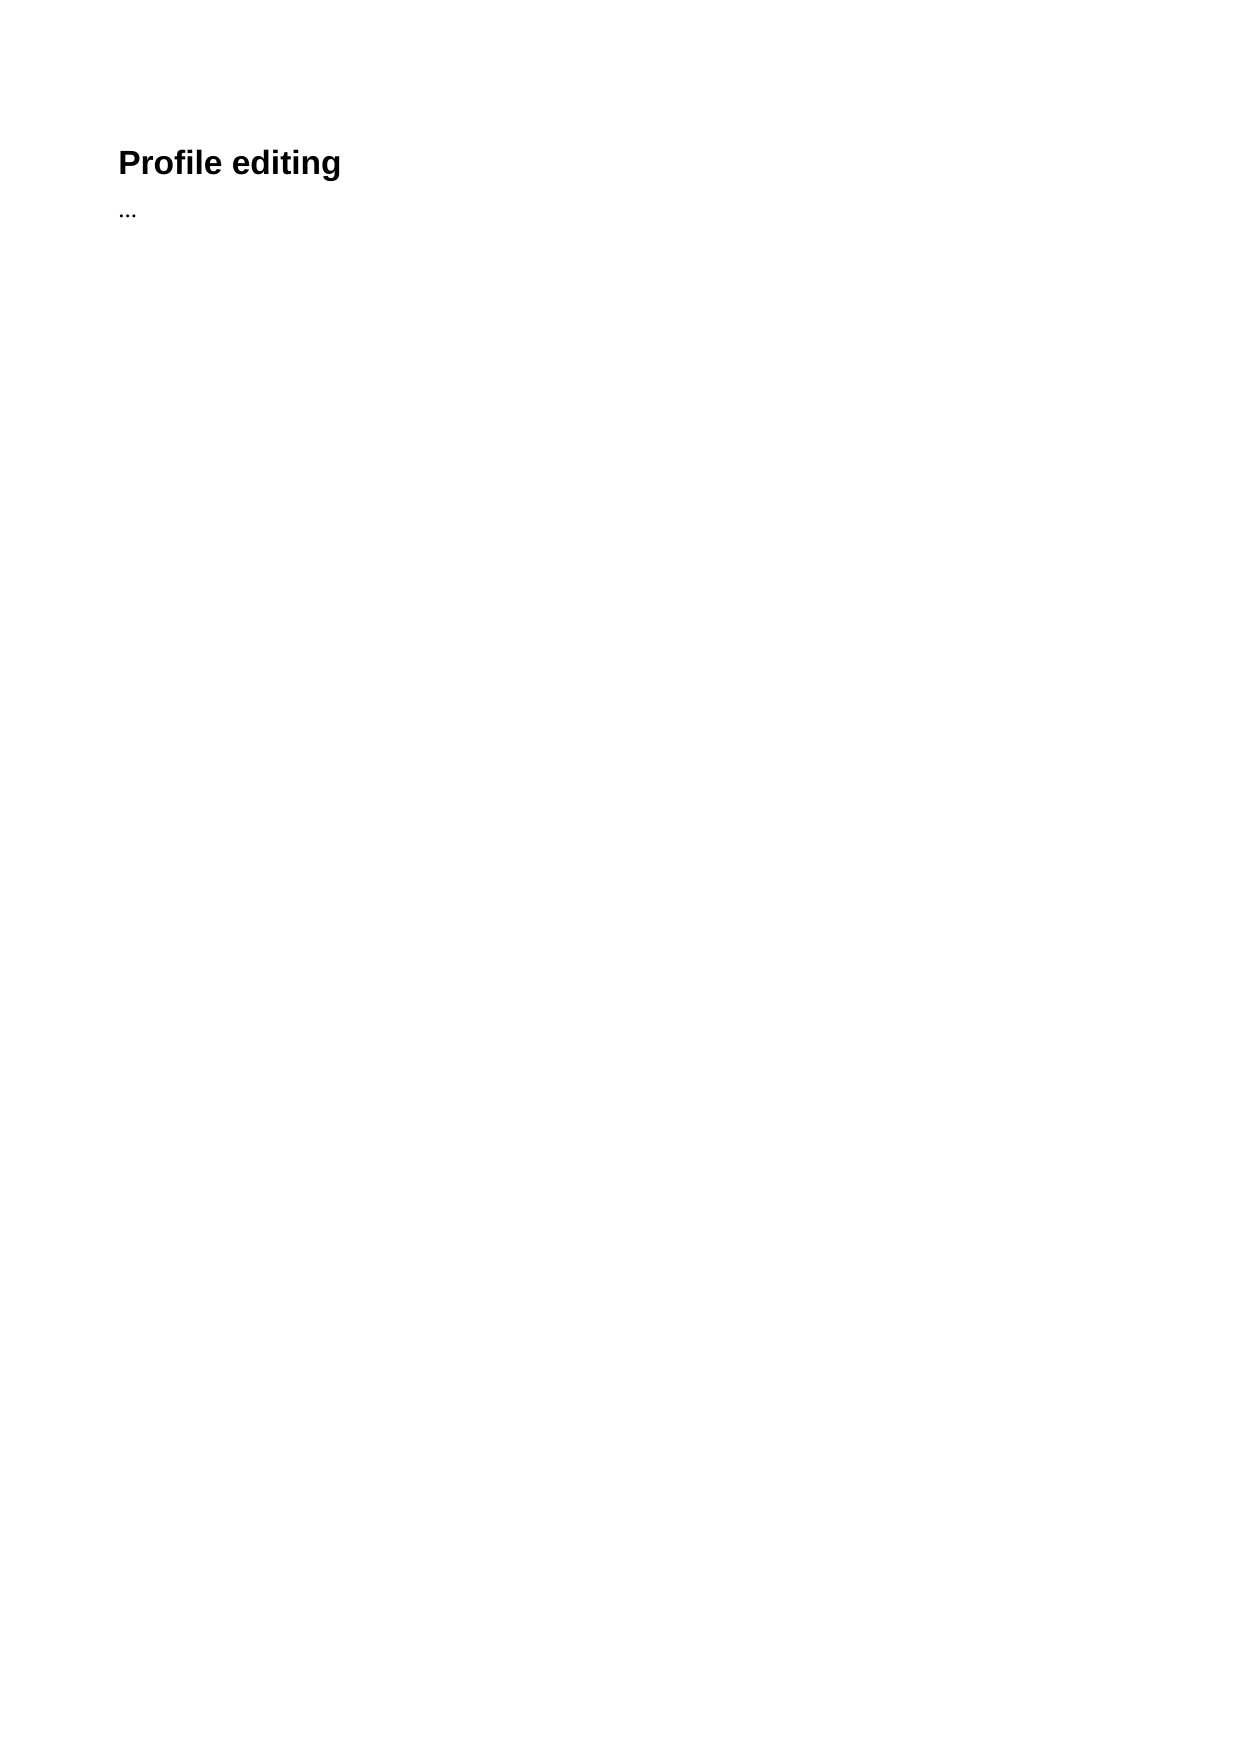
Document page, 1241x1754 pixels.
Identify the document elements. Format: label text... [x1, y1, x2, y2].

subtitle Profile editing [118, 143, 1122, 182]
text ... [118, 194, 1122, 223]
